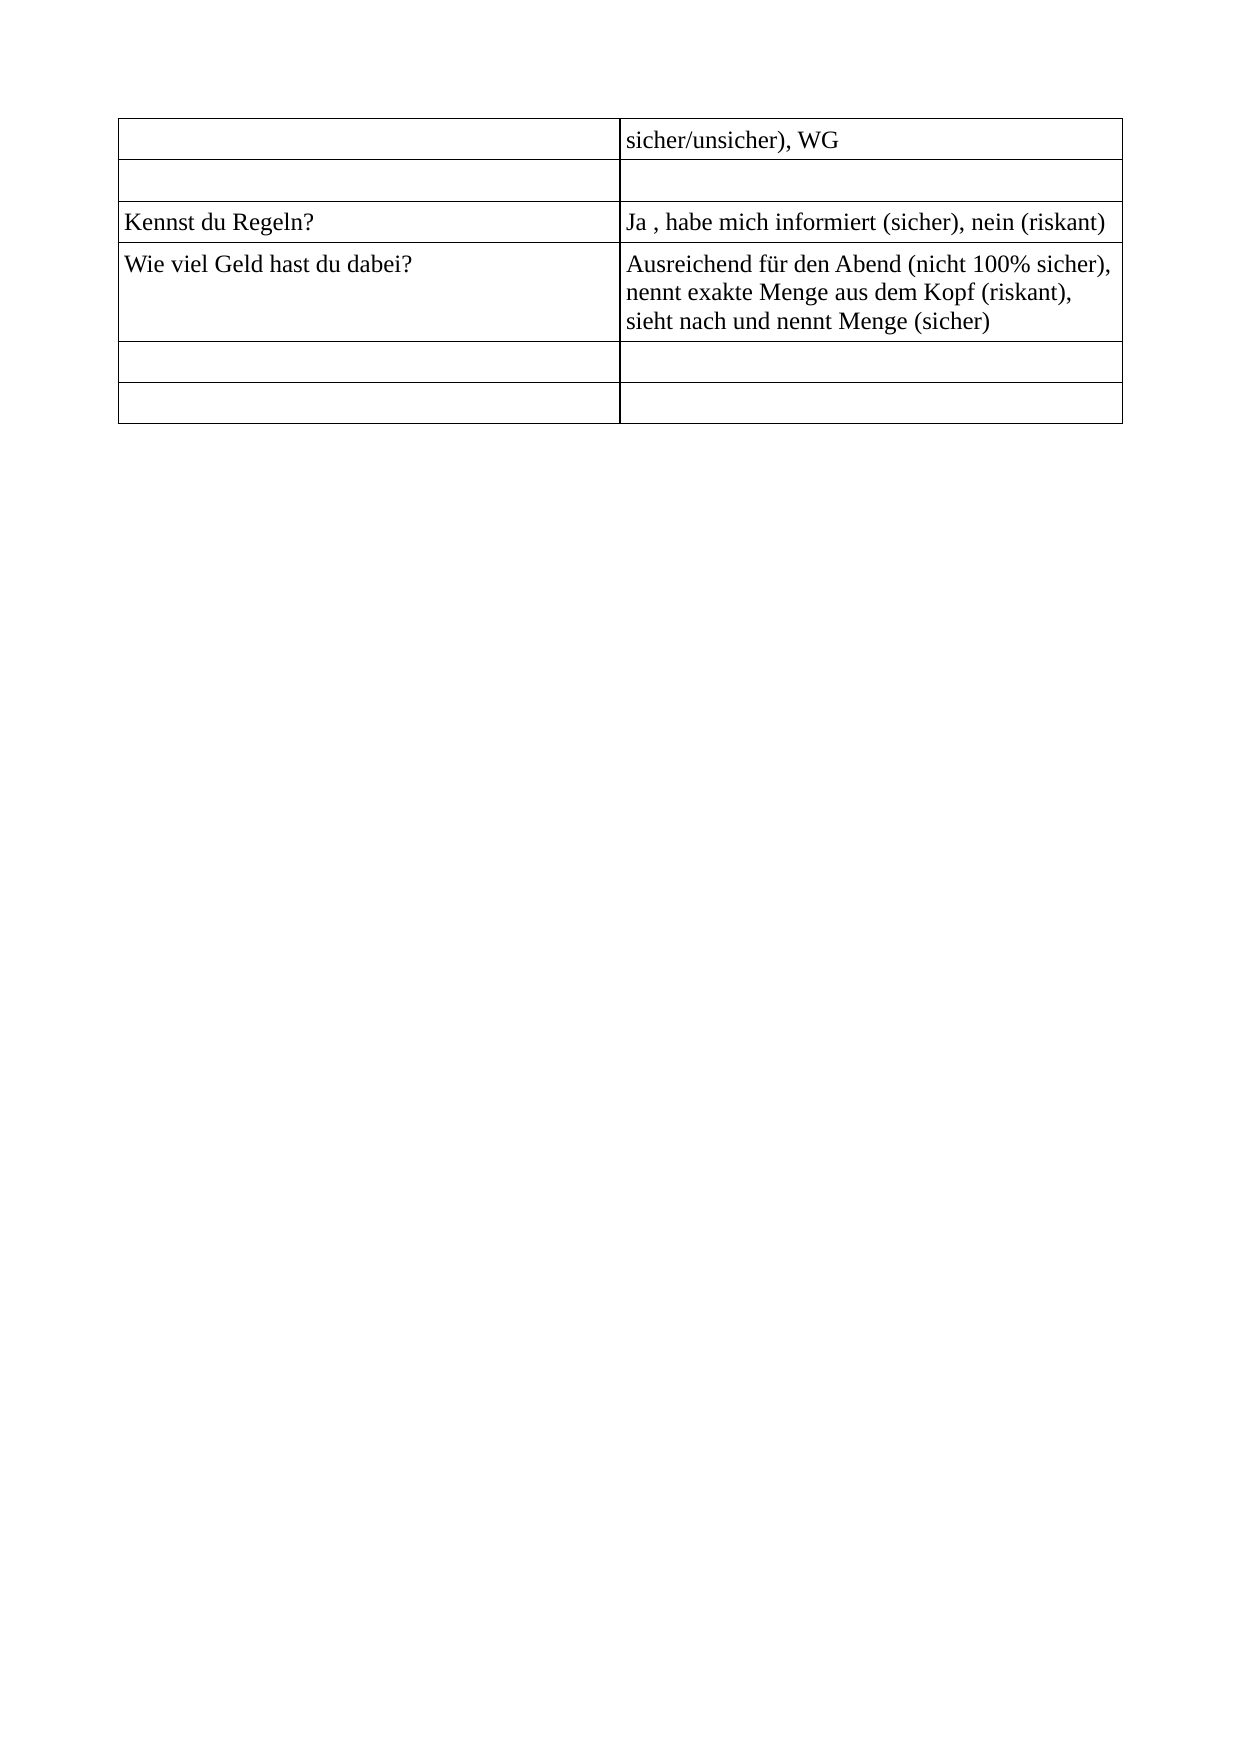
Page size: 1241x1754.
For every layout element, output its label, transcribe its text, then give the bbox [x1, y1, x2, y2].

table_cell Ja , habe mich informiert (sicher), nein (riskant) [621, 202, 1122, 242]
table_cell [621, 342, 1122, 382]
table_cell [621, 383, 1122, 423]
table_cell [119, 160, 619, 201]
table_cell [119, 342, 619, 382]
table_cell Wie viel Geld hast du dabei? [119, 243, 619, 341]
table_cell Kennst du Regeln? [119, 202, 619, 242]
table_cell sicher/unsicher), WG [621, 119, 1122, 159]
table_cell [119, 119, 619, 159]
table_cell [621, 160, 1122, 201]
table_cell [119, 383, 619, 423]
table_cell Ausreichend für den Abend (nicht 100% sicher), nennt exakte Menge aus dem Kopf (riskant), sieht nach und nennt Menge (sicher) [621, 243, 1122, 341]
